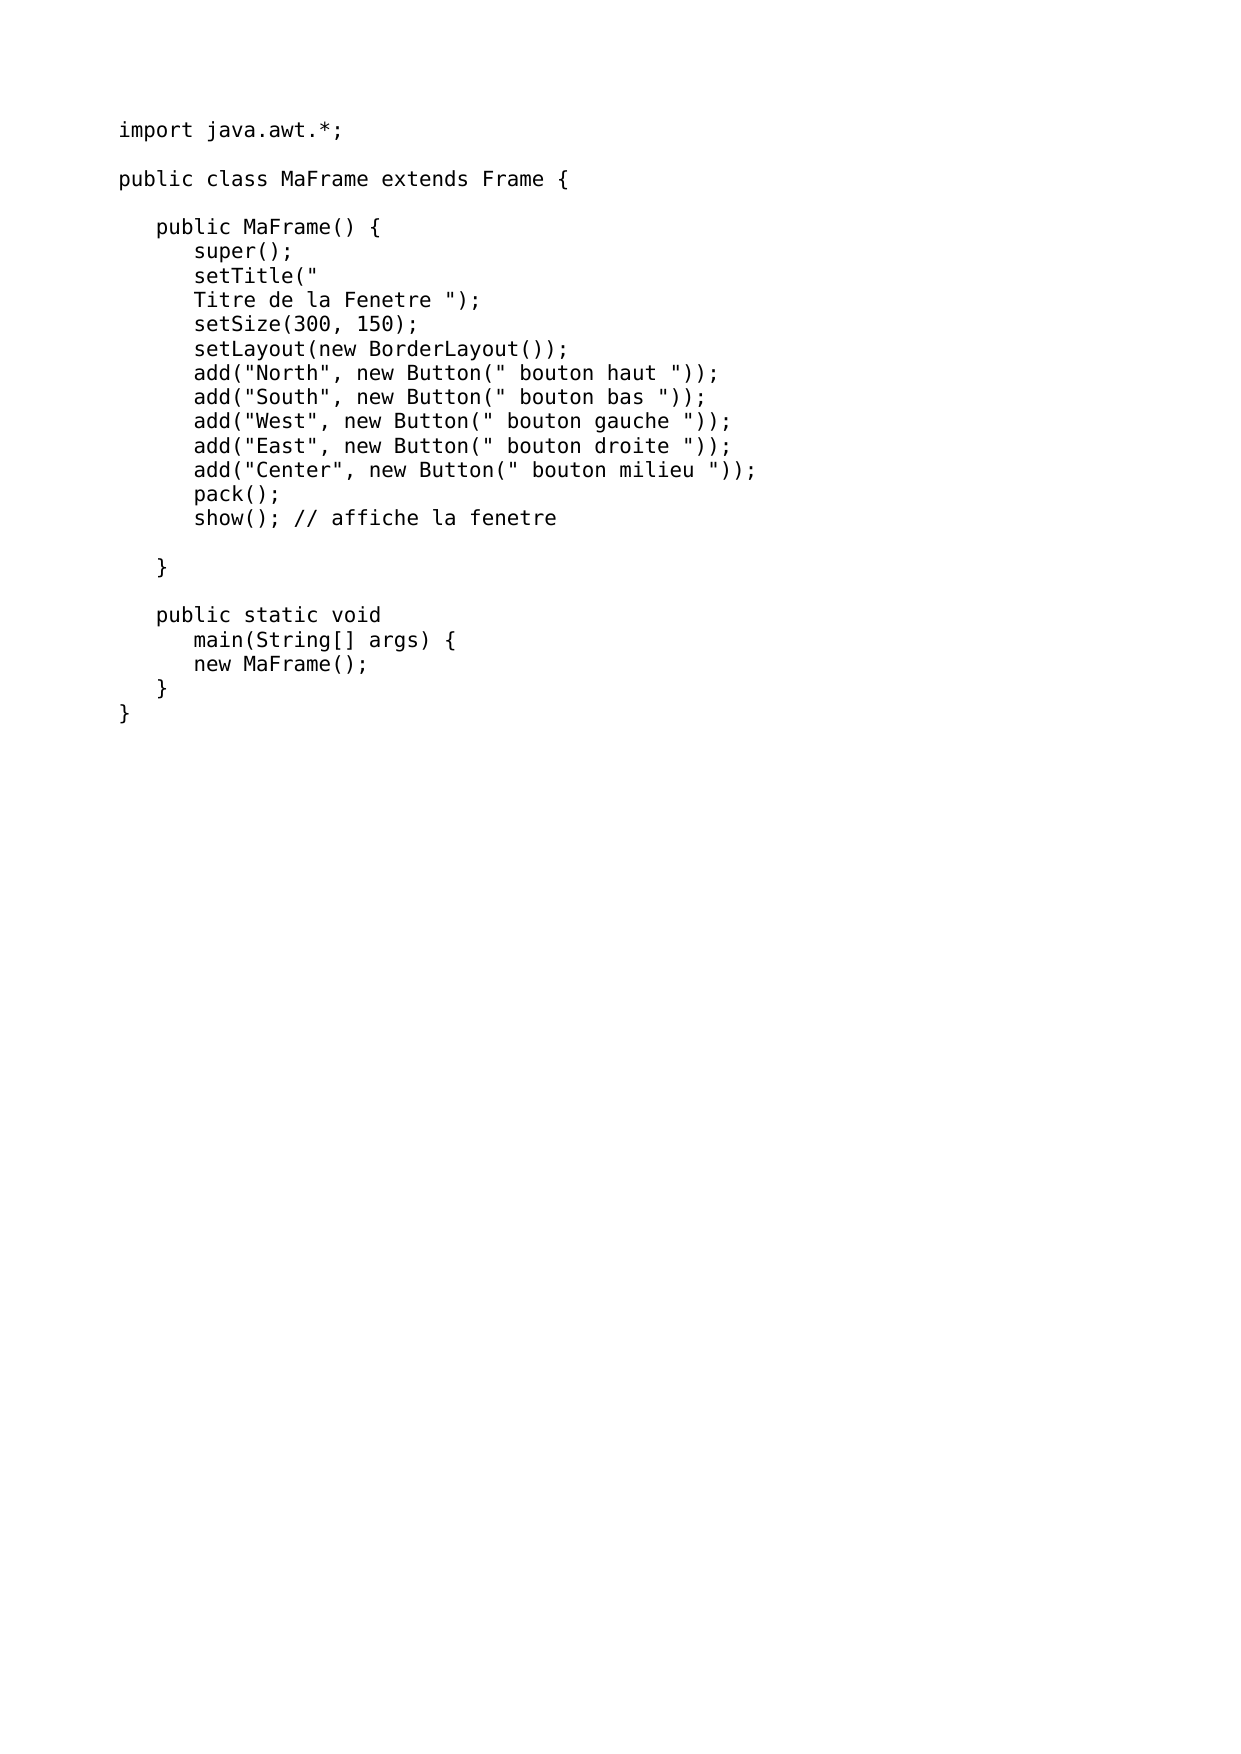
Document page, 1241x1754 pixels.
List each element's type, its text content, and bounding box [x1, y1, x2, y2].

text new MaFrame(); [118, 652, 1122, 676]
text add("East", new Button(" bouton droite ")); [118, 434, 1122, 458]
text setTitle(" [118, 264, 1122, 288]
text } [118, 555, 1122, 579]
text super(); [118, 239, 1122, 264]
text pack(); [118, 482, 1122, 506]
text public static void [118, 603, 1122, 628]
text Titre de la Fenetre "); [118, 288, 1122, 312]
text } [118, 676, 1122, 701]
text main(String[] args) { [118, 628, 1122, 652]
text setSize(300, 150); [118, 312, 1122, 337]
text } [118, 701, 1122, 725]
text add("West", new Button(" bouton gauche ")); [118, 409, 1122, 434]
text import java.awt.*; [118, 118, 1122, 142]
text public MaFrame() { [118, 215, 1122, 239]
text show(); // affiche la fenetre [118, 506, 1122, 531]
text public class MaFrame extends Frame { [118, 167, 1122, 191]
text add("South", new Button(" bouton bas ")); [118, 385, 1122, 409]
text add("Center", new Button(" bouton milieu ")); [118, 458, 1122, 482]
text setLayout(new BorderLayout()); [118, 337, 1122, 361]
text add("North", new Button(" bouton haut ")); [118, 361, 1122, 385]
